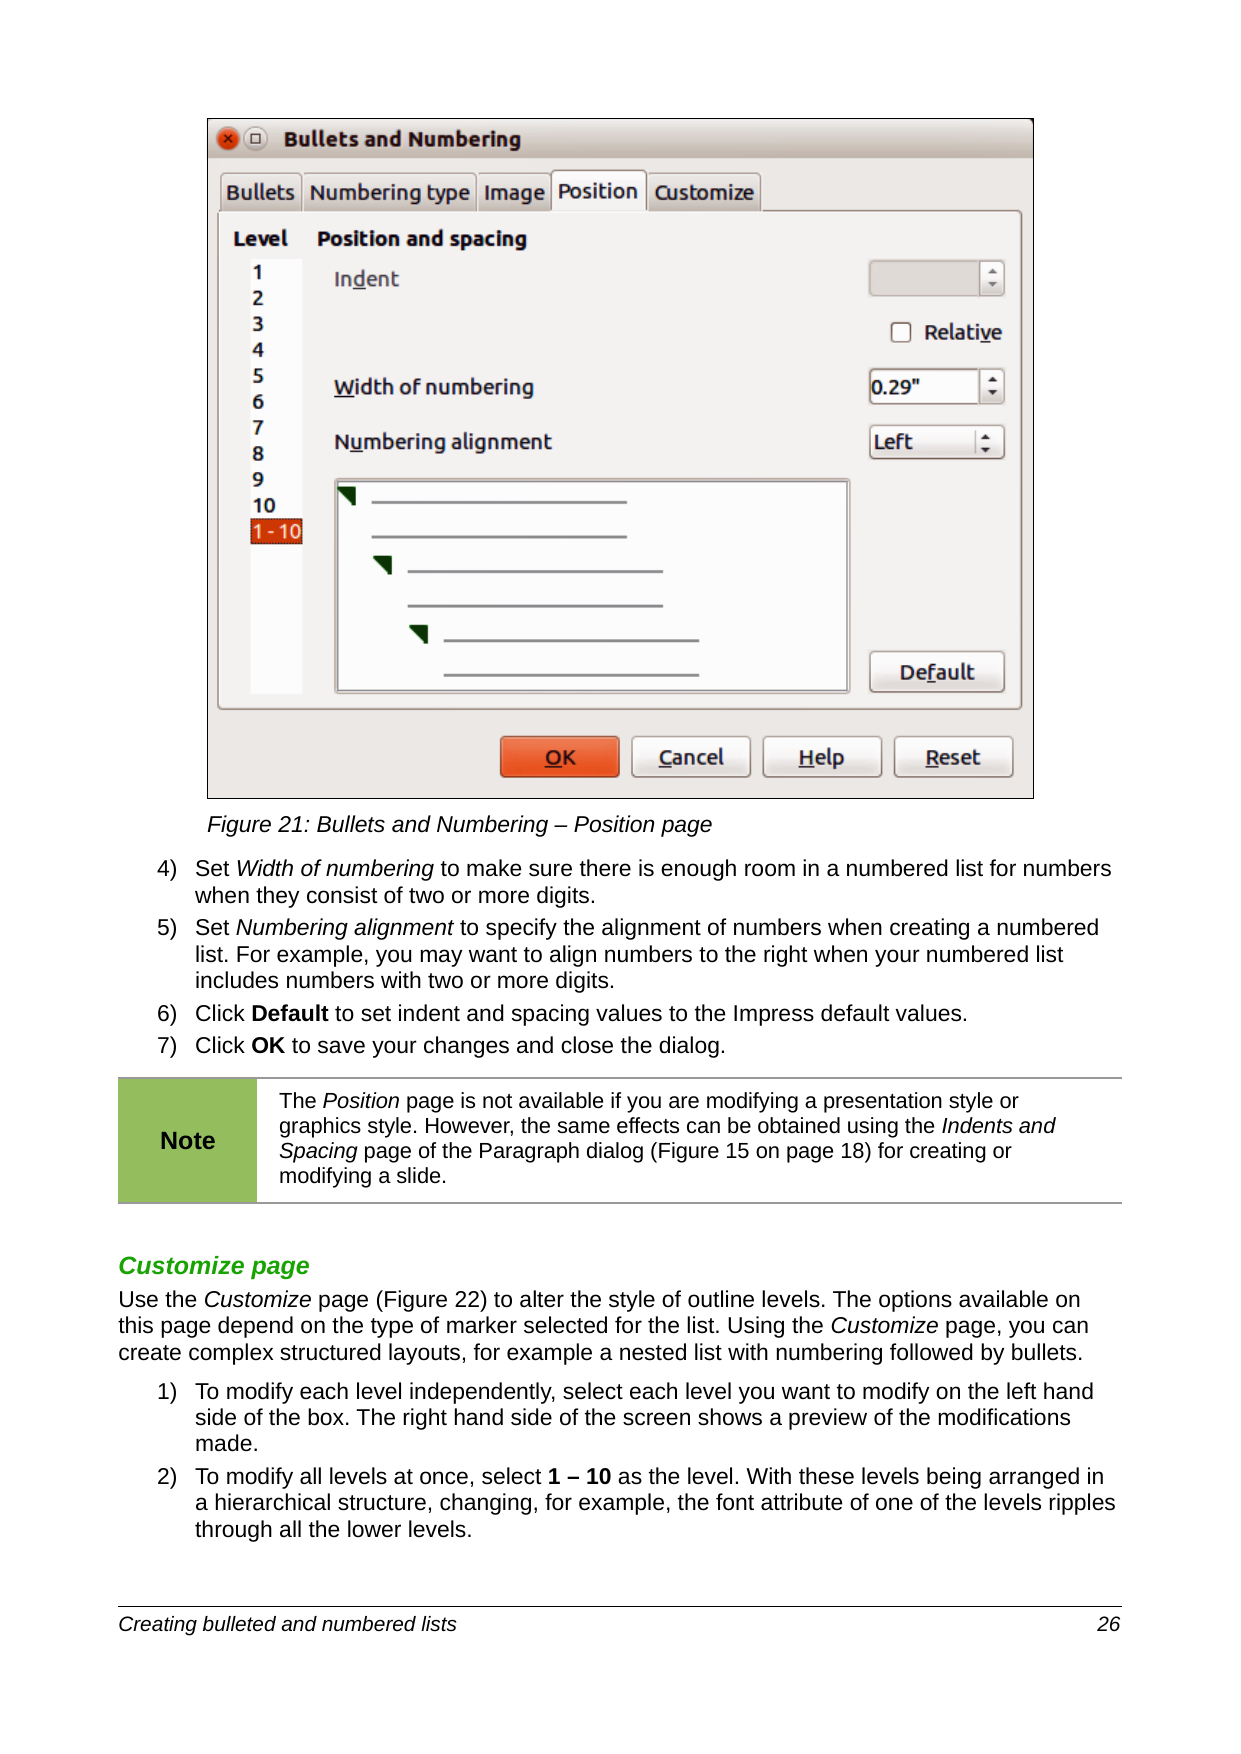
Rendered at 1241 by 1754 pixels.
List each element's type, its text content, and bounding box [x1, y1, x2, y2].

picture [208, 119, 1033, 798]
table_header The Position page is not available if you are modifying a presentation style or graphics style. However, the same effects can be obtained using the Indents and Spacing page of the Paragraph dialog (Figure 15 on page ) for creating or modifying a slide. [258, 1079, 1122, 1202]
table_header Note [118, 1079, 257, 1202]
text Use the Customize page (Figure 22) to alter the style of outline levels. The options available on this page depend on the type of marker selected for the list. Using the Customize page, you can create complex structured layouts, for example a nested list with numbering followed by bullets. [118, 1286, 1122, 1365]
list Click OK to save your changes and close the dialog. [177, 1032, 1122, 1059]
list Set Numbering alignment to specify the alignment of numbers when creating a numbered list. For example, you may want to align numbers to the right when your numbered list includes numbers with two or more digits. [177, 914, 1122, 993]
text Figure 21: Bullets and Numbering – Position page [207, 811, 1033, 837]
list To modify each level independently, select each level you want to modify on the left hand side of the box. The right hand side of the screen shows a preview of the modifications made. [177, 1378, 1122, 1457]
subtitle Customize page [118, 1251, 1122, 1280]
list To modify all levels at once, select 1 – 10 as the level. With these levels being arranged in a hierarchical structure, changing, for example, the font attribute of one of the levels ripples through all the lower levels. [177, 1463, 1122, 1542]
list Set Width of numbering to make sure there is enough room in a numbered list for numbers when they consist of two or more digits. [177, 855, 1122, 908]
list Click Default to set indent and spacing values to the Impress default values. [177, 1000, 1122, 1026]
